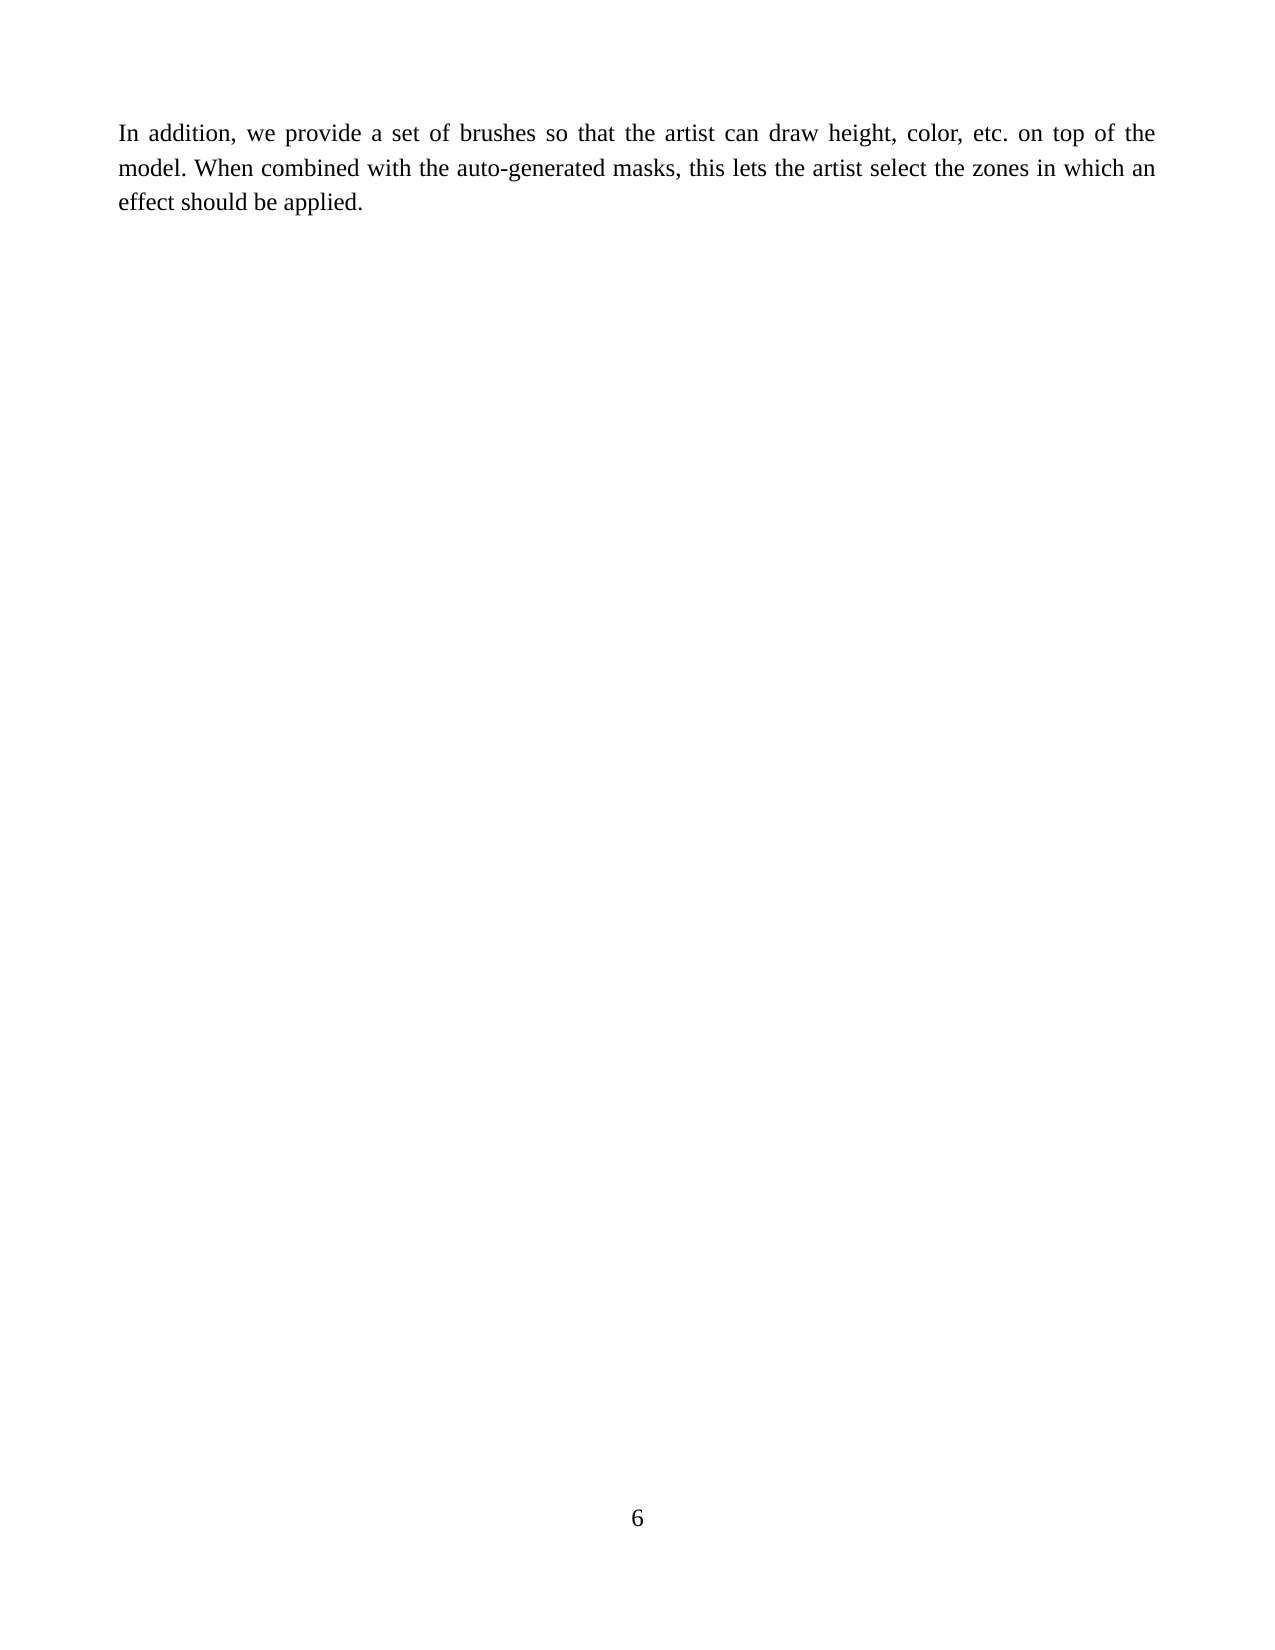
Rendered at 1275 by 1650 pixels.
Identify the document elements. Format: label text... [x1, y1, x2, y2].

text In addition, we provide a set of brushes so that the artist can draw height, color, etc. on top of the model. When combined with the auto-generated masks, this lets the artist select the zones in which an effect should be applied. [118, 118, 1157, 216]
